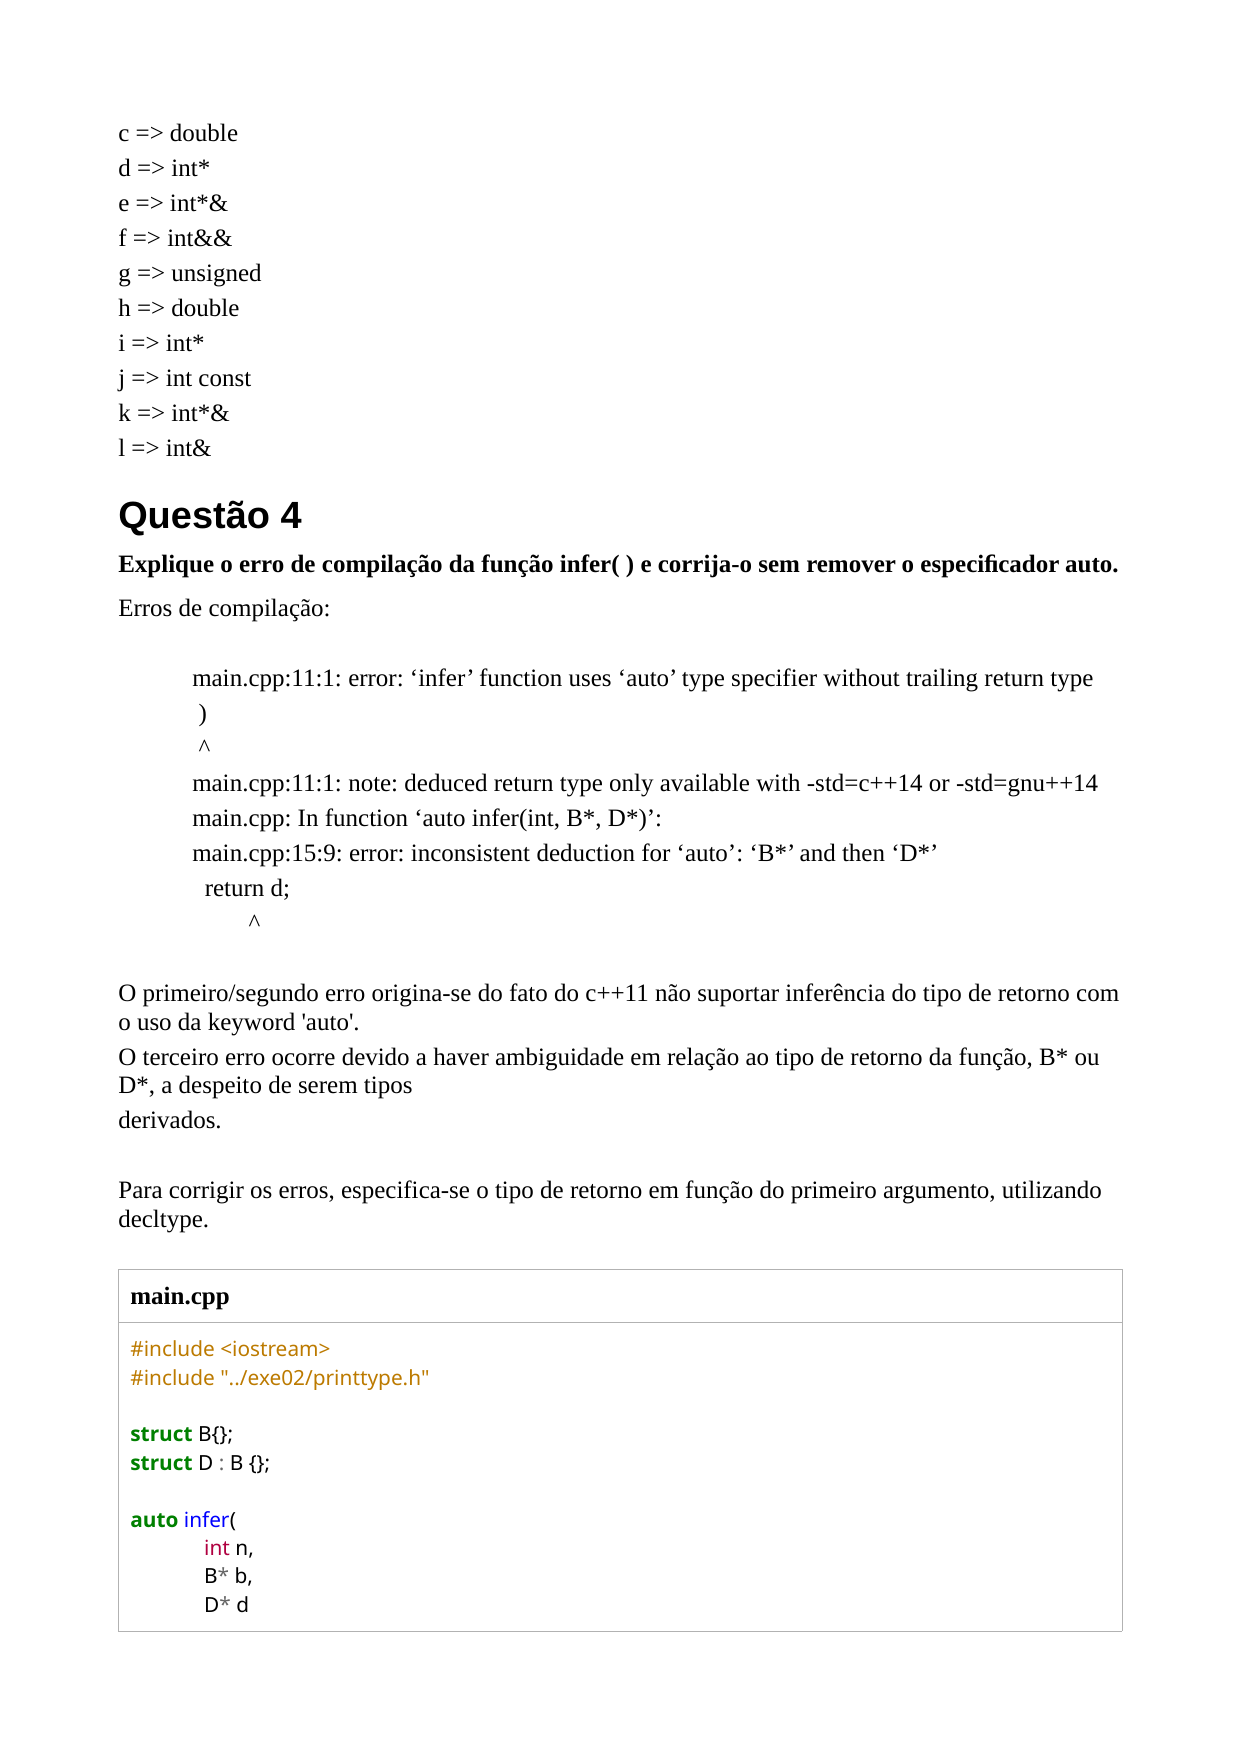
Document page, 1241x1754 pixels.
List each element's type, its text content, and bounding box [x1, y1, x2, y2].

text f => int&& [118, 223, 1122, 252]
table_header main.cpp [119, 1270, 1122, 1322]
subtitle Questão 4 [118, 493, 1122, 537]
text ) [118, 698, 1122, 727]
text ^ [118, 733, 1122, 762]
text main.cpp:11:1: error: ‘infer’ function uses ‘auto’ type specifier without trailing return type [118, 663, 1122, 692]
text main.cpp: In function ‘auto infer(int, B*, D*)’: [118, 803, 1122, 832]
text d => int* [118, 153, 1122, 182]
text j => int const [118, 363, 1122, 392]
table_cell #include <iostream> #include "../exe02/printtype.h" struct B{}; struct D : B {}; auto infer( int n, B* b, D* d [119, 1323, 1122, 1631]
text Explique o erro de compilação da função infer( ) e corrija-o sem remover o especiﬁcador auto. [118, 549, 1122, 578]
text O terceiro erro ocorre devido a haver ambiguidade em relação ao tipo de retorno da função, B* ou D*, a despeito de serem tipos [118, 1042, 1122, 1099]
text c => double [118, 118, 1122, 147]
text return d; [118, 873, 1122, 902]
text main.cpp:15:9: error: inconsistent deduction for ‘auto’: ‘B*’ and then ‘D*’ [118, 838, 1122, 867]
text e => int*& [118, 188, 1122, 217]
text Para corrigir os erros, especifica-se o tipo de retorno em função do primeiro argumento, utilizando decltype. [118, 1176, 1122, 1233]
text k => int*& [118, 398, 1122, 427]
text Erros de compilação: [118, 593, 1122, 622]
text main.cpp:11:1: note: deduced return type only available with -std=c++14 or -std=gnu++14 [118, 768, 1122, 797]
text l => int& [118, 433, 1122, 462]
text O primeiro/segundo erro origina-se do fato do c++11 não suportar inferência do tipo de retorno com o uso da keyword 'auto'. [118, 978, 1122, 1036]
text h => double [118, 293, 1122, 322]
text g => unsigned [118, 258, 1122, 287]
text ^ [118, 908, 1122, 937]
text derivados. [118, 1106, 1122, 1134]
text i => int* [118, 328, 1122, 357]
